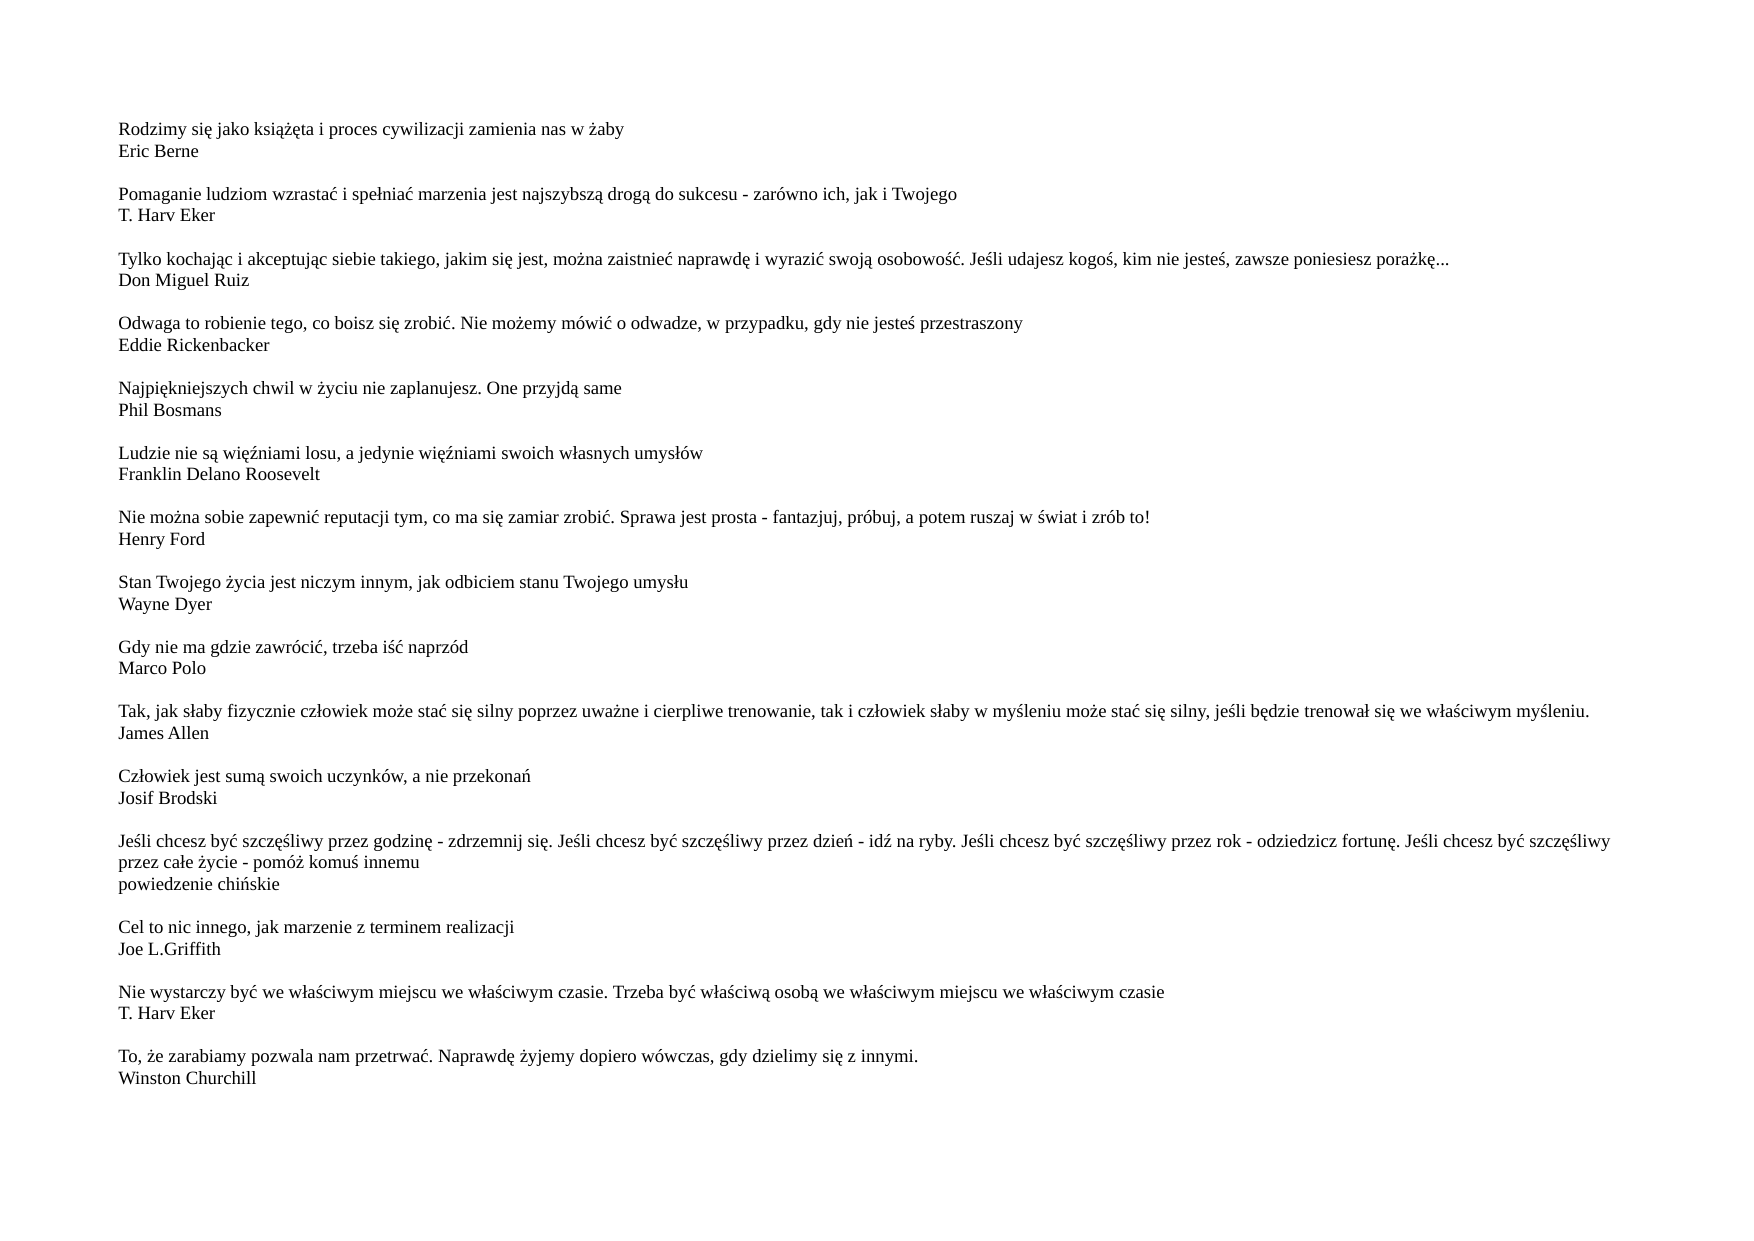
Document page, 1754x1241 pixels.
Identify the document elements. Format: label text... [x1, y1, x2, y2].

text Najpiękniejszych chwil w życiu nie zaplanujesz. One przyjdą same [118, 377, 1636, 398]
text Stan Twojego życia jest niczym innym, jak odbiciem stanu Twojego umysłu [118, 571, 1636, 592]
text Odwaga to robienie tego, co boisz się zrobić. Nie możemy mówić o odwadze, w przypadku, gdy nie jesteś przestraszony [118, 312, 1636, 334]
text Cel to nic innego, jak marzenie z terminem realizacji [118, 916, 1636, 937]
text T. Harv Eker [118, 204, 1636, 226]
text Człowiek jest sumą swoich uczynków, a nie przekonań [118, 765, 1636, 787]
text Nie można sobie zapewnić reputacji tym, co ma się zamiar zrobić. Sprawa jest prosta - fantazjuj, próbuj, a potem ruszaj w świat i zrób to! [118, 506, 1636, 528]
text Tak, jak słaby fizycznie człowiek może stać się silny poprzez uważne i cierpliwe trenowanie, tak i człowiek słaby w myśleniu może stać się silny, jeśli będzie trenował się we właściwym myśleniu. [118, 700, 1636, 722]
text powiedzenie chińskie [118, 873, 1636, 894]
text Pomaganie ludziom wzrastać i spełniać marzenia jest najszybszą drogą do sukcesu - zarówno ich, jak i Twojego [118, 183, 1636, 204]
text Eric Berne [118, 140, 1636, 161]
text Gdy nie ma gdzie zawrócić, trzeba iść naprzód [118, 636, 1636, 657]
text Eddie Rickenbacker [118, 334, 1636, 355]
text Jeśli chcesz być szczęśliwy przez godzinę - zdrzemnij się. Jeśli chcesz być szczęśliwy przez dzień - idź na ryby. Jeśli chcesz być szczęśliwy przez rok - odziedzicz fortunę. Jeśli chcesz być szczęśliwy przez całe życie - pomóż komuś innemu [118, 830, 1636, 873]
text T. Harv Eker [118, 1002, 1636, 1024]
text Nie wystarczy być we właściwym miejscu we właściwym czasie. Trzeba być właściwą osobą we właściwym miejscu we właściwym czasie [118, 981, 1636, 1002]
text Winston Churchill [118, 1067, 1636, 1088]
text Henry Ford [118, 528, 1636, 549]
text Joe L.Griffith [118, 937, 1636, 959]
text Tylko kochając i akceptując siebie takiego, jakim się jest, można zaistnieć naprawdę i wyrazić swoją osobowość. Jeśli udajesz kogoś, kim nie jesteś, zawsze poniesiesz porażkę... [118, 247, 1636, 269]
text Wayne Dyer [118, 592, 1636, 614]
text Marco Polo [118, 657, 1636, 679]
text To, że zarabiamy pozwala nam przetrwać. Naprawdę żyjemy dopiero wówczas, gdy dzielimy się z innymi. [118, 1045, 1636, 1067]
text James Allen [118, 722, 1636, 743]
text Franklin Delano Roosevelt [118, 463, 1636, 485]
text Phil Bosmans [118, 398, 1636, 420]
text Don Miguel Ruiz [118, 269, 1636, 291]
text Ludzie nie są więźniami losu, a jedynie więźniami swoich własnych umysłów [118, 442, 1636, 463]
text Josif Brodski [118, 787, 1636, 808]
text Rodzimy się jako książęta i proces cywilizacji zamienia nas w żaby [118, 118, 1636, 140]
